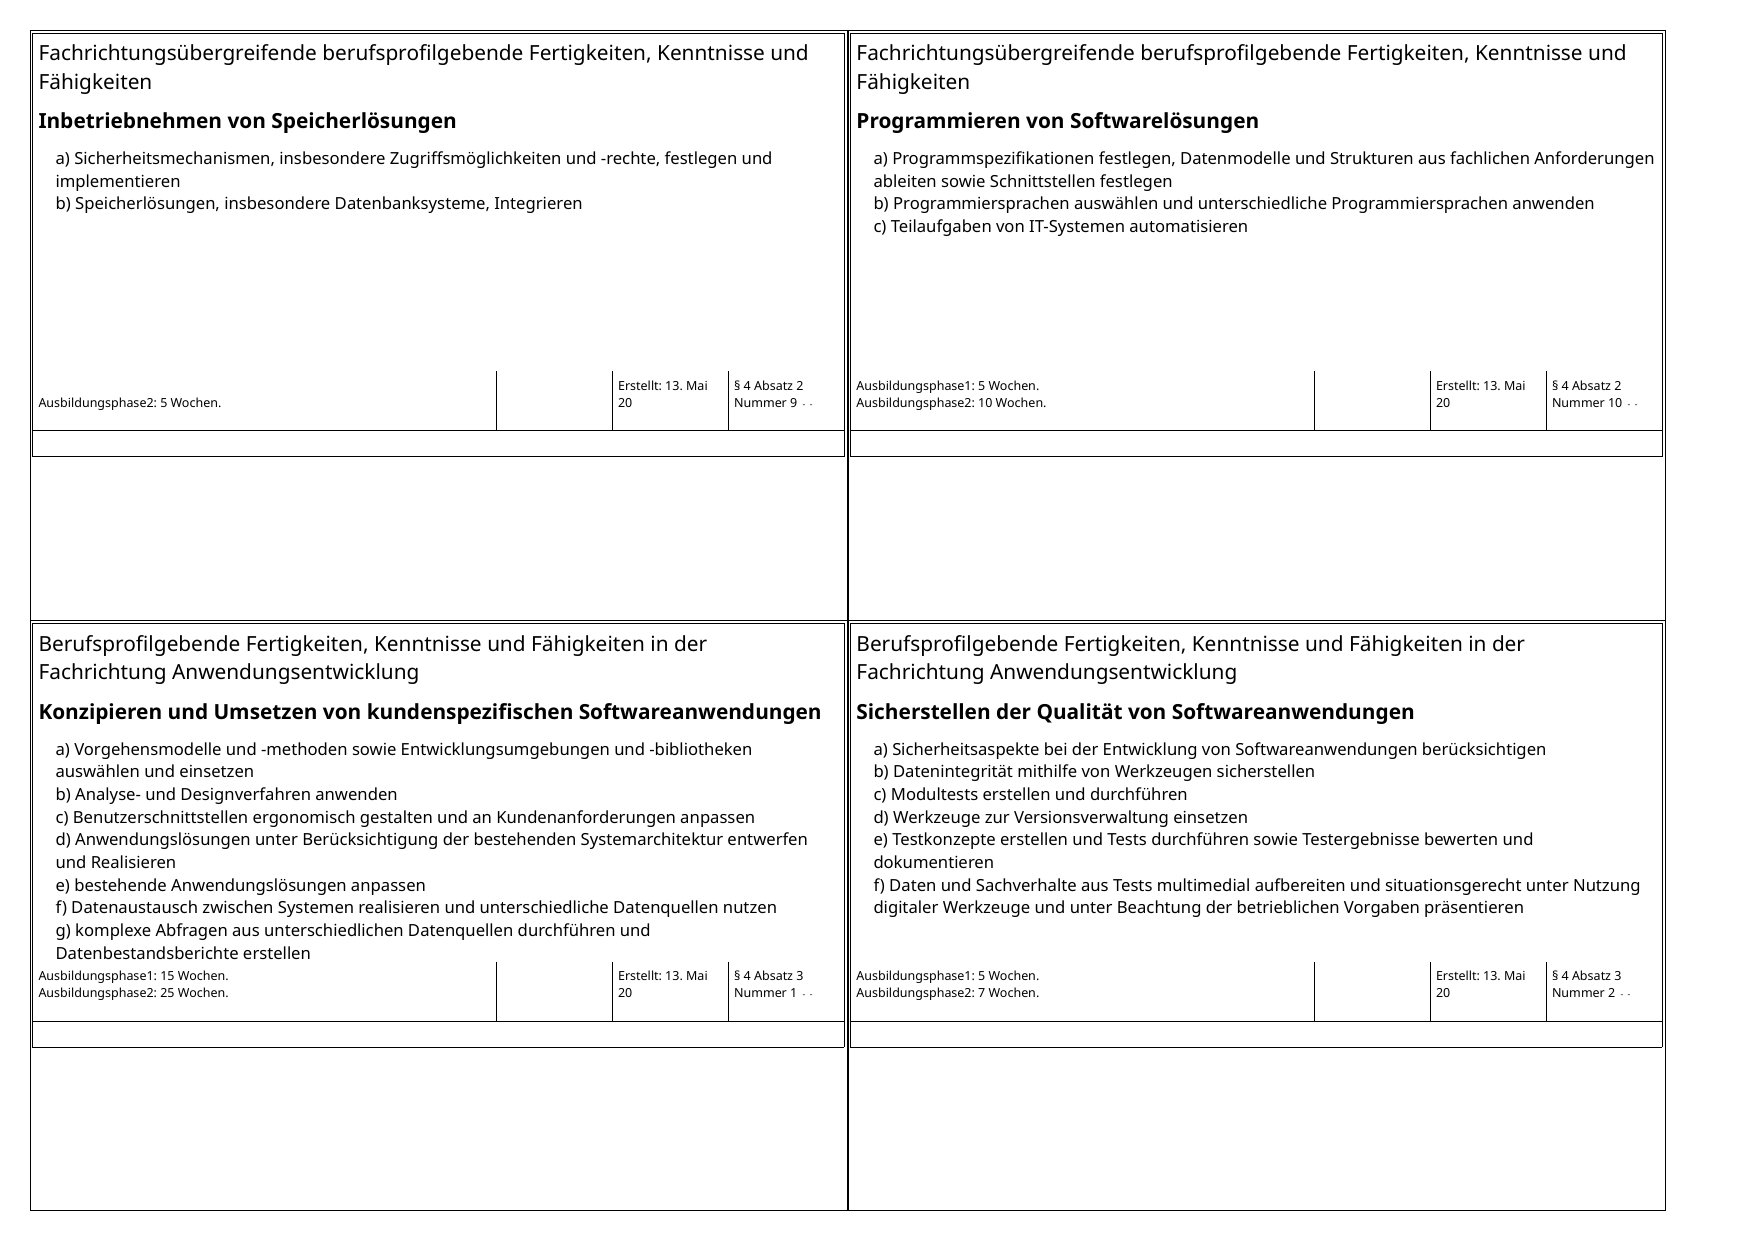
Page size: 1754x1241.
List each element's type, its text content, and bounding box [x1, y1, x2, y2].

table_header Fachrichtungsübergreifende berufsprofilgebende Fertigkeiten, Kenntnisse und Fähigkeiten [851, 34, 1662, 101]
table_cell a) Vorgehensmodelle und -methoden sowie Entwicklungsumgebungen und -bibliotheken auswählen und einsetzen b) Analyse- und Designverfahren anwenden c) Benutzerschnittstellen ergonomisch gestalten und an Kundenanforderungen anpassen d) Anwendungslösungen unter Berücksichtigung der bestehenden Systemarchitektur entwerfen und Realisieren e) bestehende Anwendungslösungen anpassen f) Datenaustausch zwischen Systemen realisieren und unterschiedliche Datenquellen nutzen g) komplexe Abfragen aus unterschiedlichen Datenquellen durchführen und Datenbestandsberichte erstellen [50, 731, 844, 962]
table_cell Sicherstellen der Qualität von Softwareanwendungen [851, 692, 1662, 731]
table_cell a) Sicherheitsaspekte bei der Entwicklung von Softwareanwendungen berücksichtigen b) Datenintegrität mithilfe von Werkzeugen sicherstellen c) Modultests erstellen und durchführen d) Werkzeuge zur Versionsverwaltung einsetzen e) Testkonzepte erstellen und Tests durchführen sowie Testergebnisse bewerten und dokumentieren f) Daten und Sachverhalte aus Tests multimedial aufbereiten und situationsgerecht unter Nutzung digitaler Werkzeuge und unter Beachtung der betrieblichen Vorgaben präsentieren [868, 731, 1662, 962]
table_header Berufsprofilgebende Fertigkeiten, Kenntnisse und Fähigkeiten in der Fachrichtung Anwendungsentwicklung [851, 624, 1662, 692]
table_cell § 4 Absatz 3 Nummer 1 - - [729, 962, 844, 1021]
table_cell Erstellt: 13. Mai 20 [1431, 371, 1546, 430]
table_cell [851, 141, 867, 371]
table_cell [50, 431, 844, 456]
table_cell Konzipieren und Umsetzen von kundenspezifischen Softwareanwendungen [33, 692, 844, 731]
table_cell Ausbildungsphase1: 15 Wochen. Ausbildungsphase2: 25 Wochen. [33, 962, 496, 1021]
table_header Fachrichtungsübergreifende berufsprofilgebende Fertigkeiten, Kenntnisse und Fähigkeiten [33, 34, 844, 101]
table_cell [50, 1022, 844, 1047]
table_cell [851, 431, 867, 456]
table_cell [33, 1022, 49, 1047]
table_cell a) Sicherheitsmechanismen, insbesondere Zugriffsmöglichkeiten und -rechte, festlegen und implementieren b) Speicherlösungen, insbesondere Datenbanksysteme, Integrieren [50, 141, 844, 371]
table_cell [868, 431, 1662, 456]
table_cell § 4 Absatz 2 Nummer 10 - - [1547, 371, 1662, 430]
table_cell Programmieren von Softwarelösungen [851, 101, 1662, 141]
table_cell [1315, 962, 1430, 1021]
table_cell [1315, 371, 1430, 430]
table_cell [851, 731, 867, 962]
table_cell Ausbildungsphase1: 5 Wochen. Ausbildungsphase2: 7 Wochen. [851, 962, 1314, 1021]
table_cell [497, 962, 612, 1021]
table_cell [33, 141, 49, 371]
table_cell a) Programmspezifikationen festlegen, Datenmodelle und Strukturen aus fachlichen Anforderungen ableiten sowie Schnittstellen festlegen b) Programmiersprachen auswählen und unterschiedliche Programmiersprachen anwenden c) Teilaufgaben von IT-Systemen automatisieren [868, 141, 1662, 371]
table_cell Ausbildungsphase1: 5 Wochen. Ausbildungsphase2: 10 Wochen. [851, 371, 1314, 430]
table_cell Erstellt: 13. Mai 20 [613, 962, 728, 1021]
table_cell [851, 1022, 867, 1047]
table_cell [33, 731, 49, 962]
table_cell [497, 371, 612, 430]
table_cell Ausbildungsphase2: 5 Wochen. [33, 371, 496, 430]
table_cell § 4 Absatz 3 Nummer 2 - - [1547, 962, 1662, 1021]
table_header Berufsprofilgebende Fertigkeiten, Kenntnisse und Fähigkeiten in der Fachrichtung Anwendungsentwicklung [33, 624, 844, 692]
table_cell [868, 1022, 1662, 1047]
table_cell § 4 Absatz 2 Nummer 9 - - [729, 371, 844, 430]
table_cell Erstellt: 13. Mai 20 [613, 371, 728, 430]
table_cell [33, 431, 49, 456]
table_cell Inbetriebnehmen von Speicherlösungen [33, 101, 844, 141]
table_cell Erstellt: 13. Mai 20 [1431, 962, 1546, 1021]
